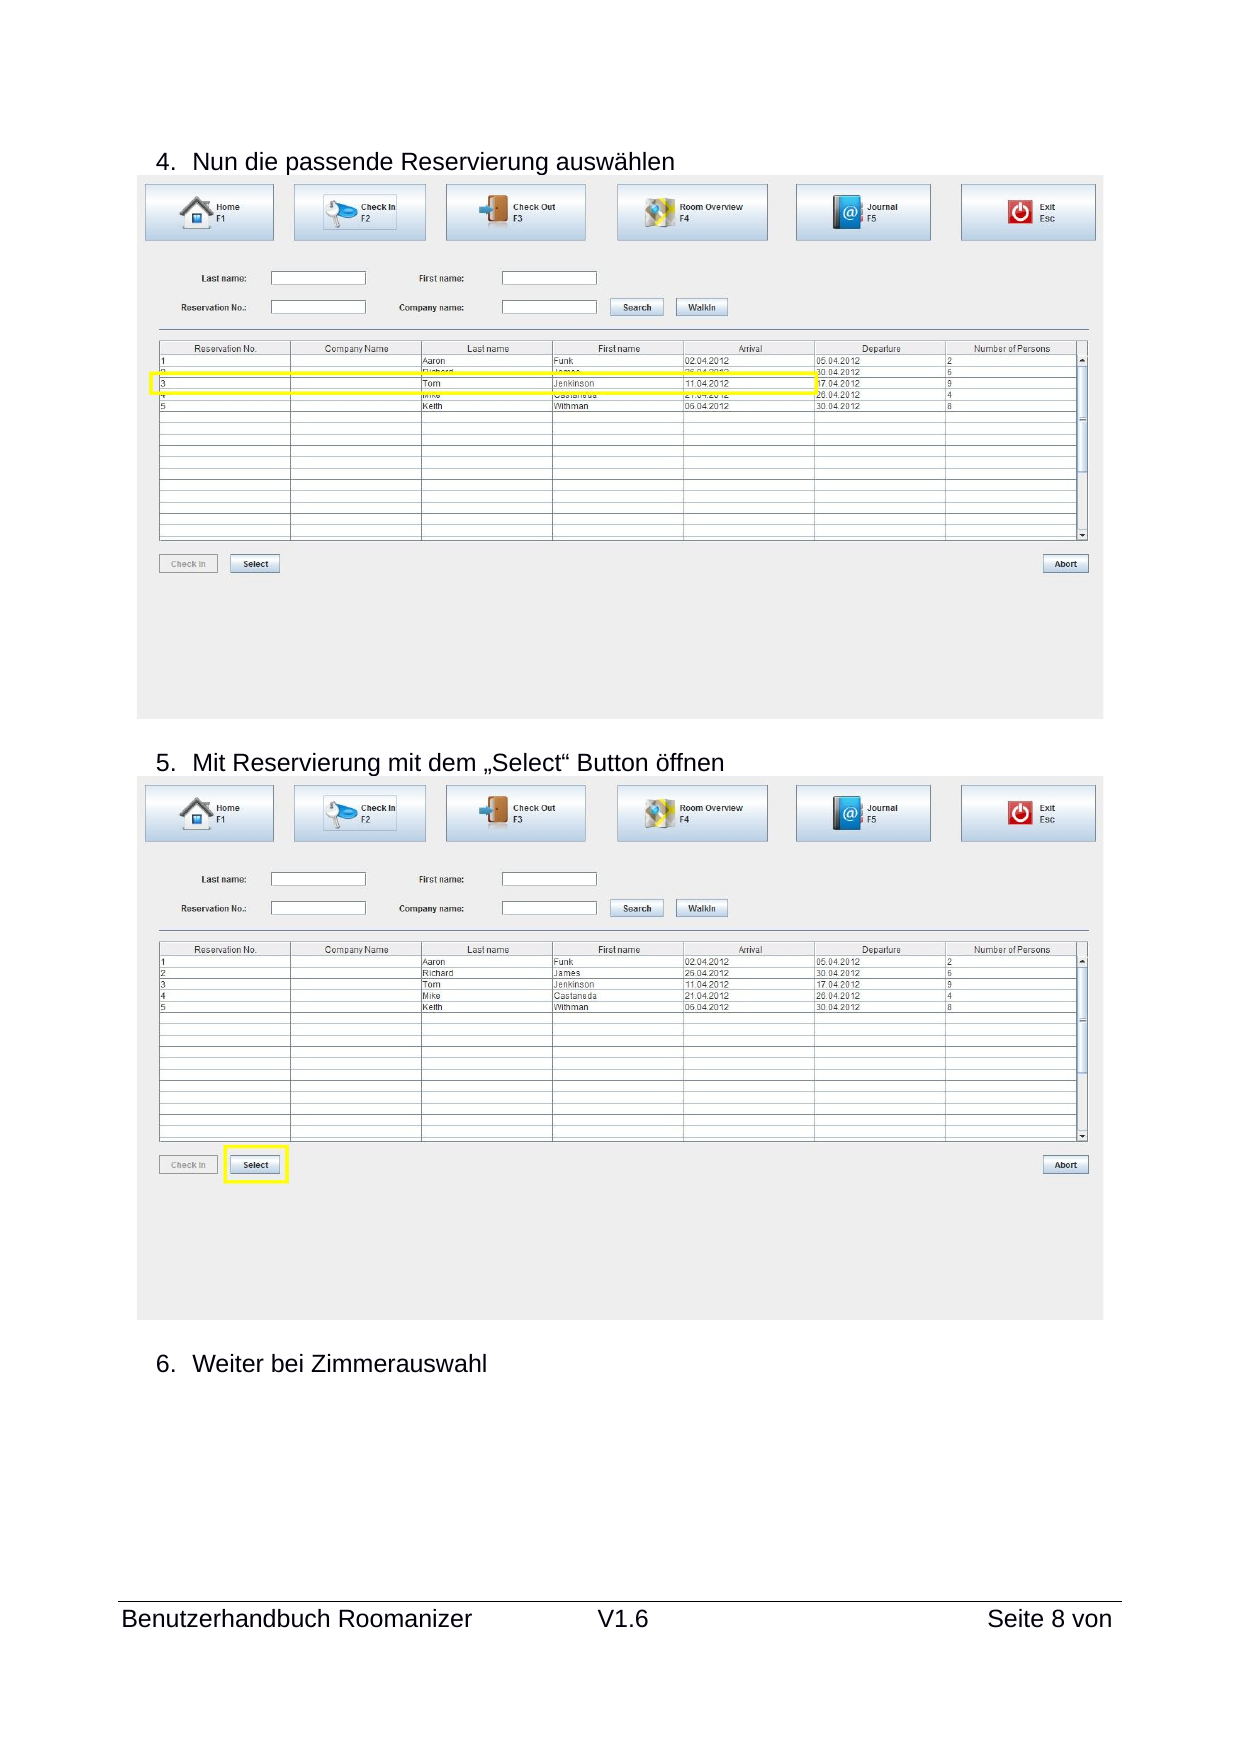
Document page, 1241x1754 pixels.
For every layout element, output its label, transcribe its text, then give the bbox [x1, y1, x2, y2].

picture [136, 776, 1104, 1320]
picture [136, 175, 1104, 719]
list Weiter bei Zimmerauswahl [156, 1348, 1122, 1377]
list Mit Reservierung mit dem „Select“ Button öffnen [156, 748, 1122, 776]
list Nun die passende Reservierung auswählen [156, 147, 1122, 176]
